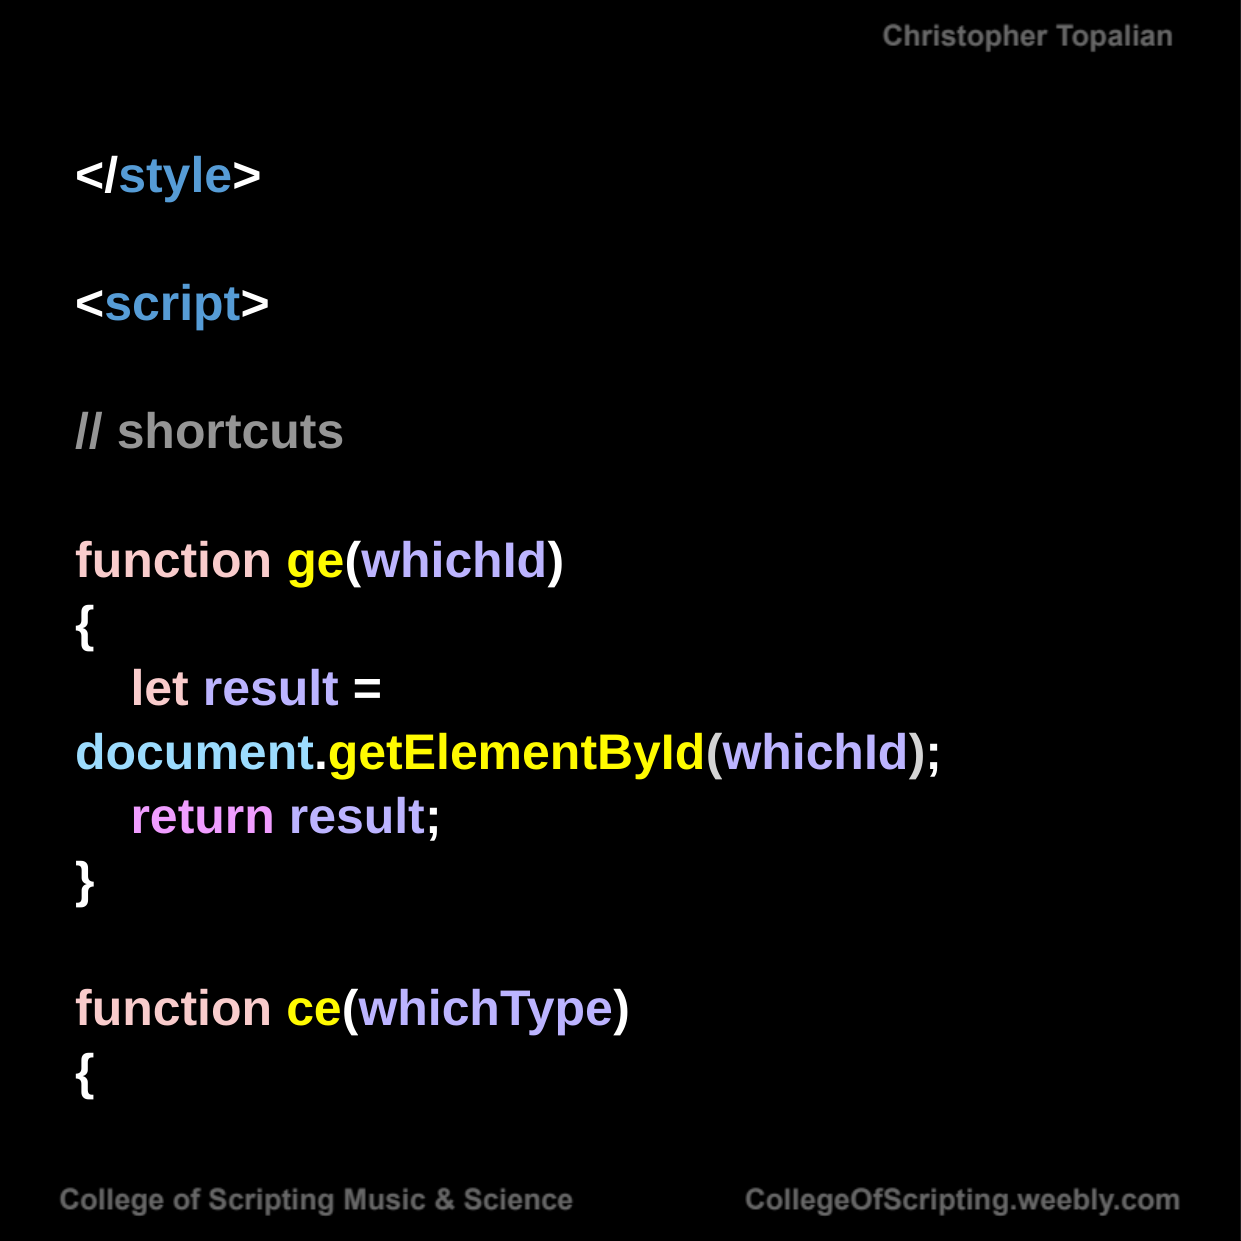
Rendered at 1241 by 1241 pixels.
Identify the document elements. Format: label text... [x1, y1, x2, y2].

text function ce(whichType) [75, 972, 1166, 1036]
text } [75, 844, 1166, 908]
text </style> [75, 139, 1166, 203]
text <script> [75, 267, 1166, 331]
text // shortcuts [75, 395, 1166, 459]
text return result; [75, 780, 1166, 844]
text { [75, 1036, 1166, 1100]
text { [75, 587, 1166, 652]
text let result = document.getElementById(whichId); [75, 652, 1166, 780]
text function ge(whichId) [75, 523, 1166, 587]
